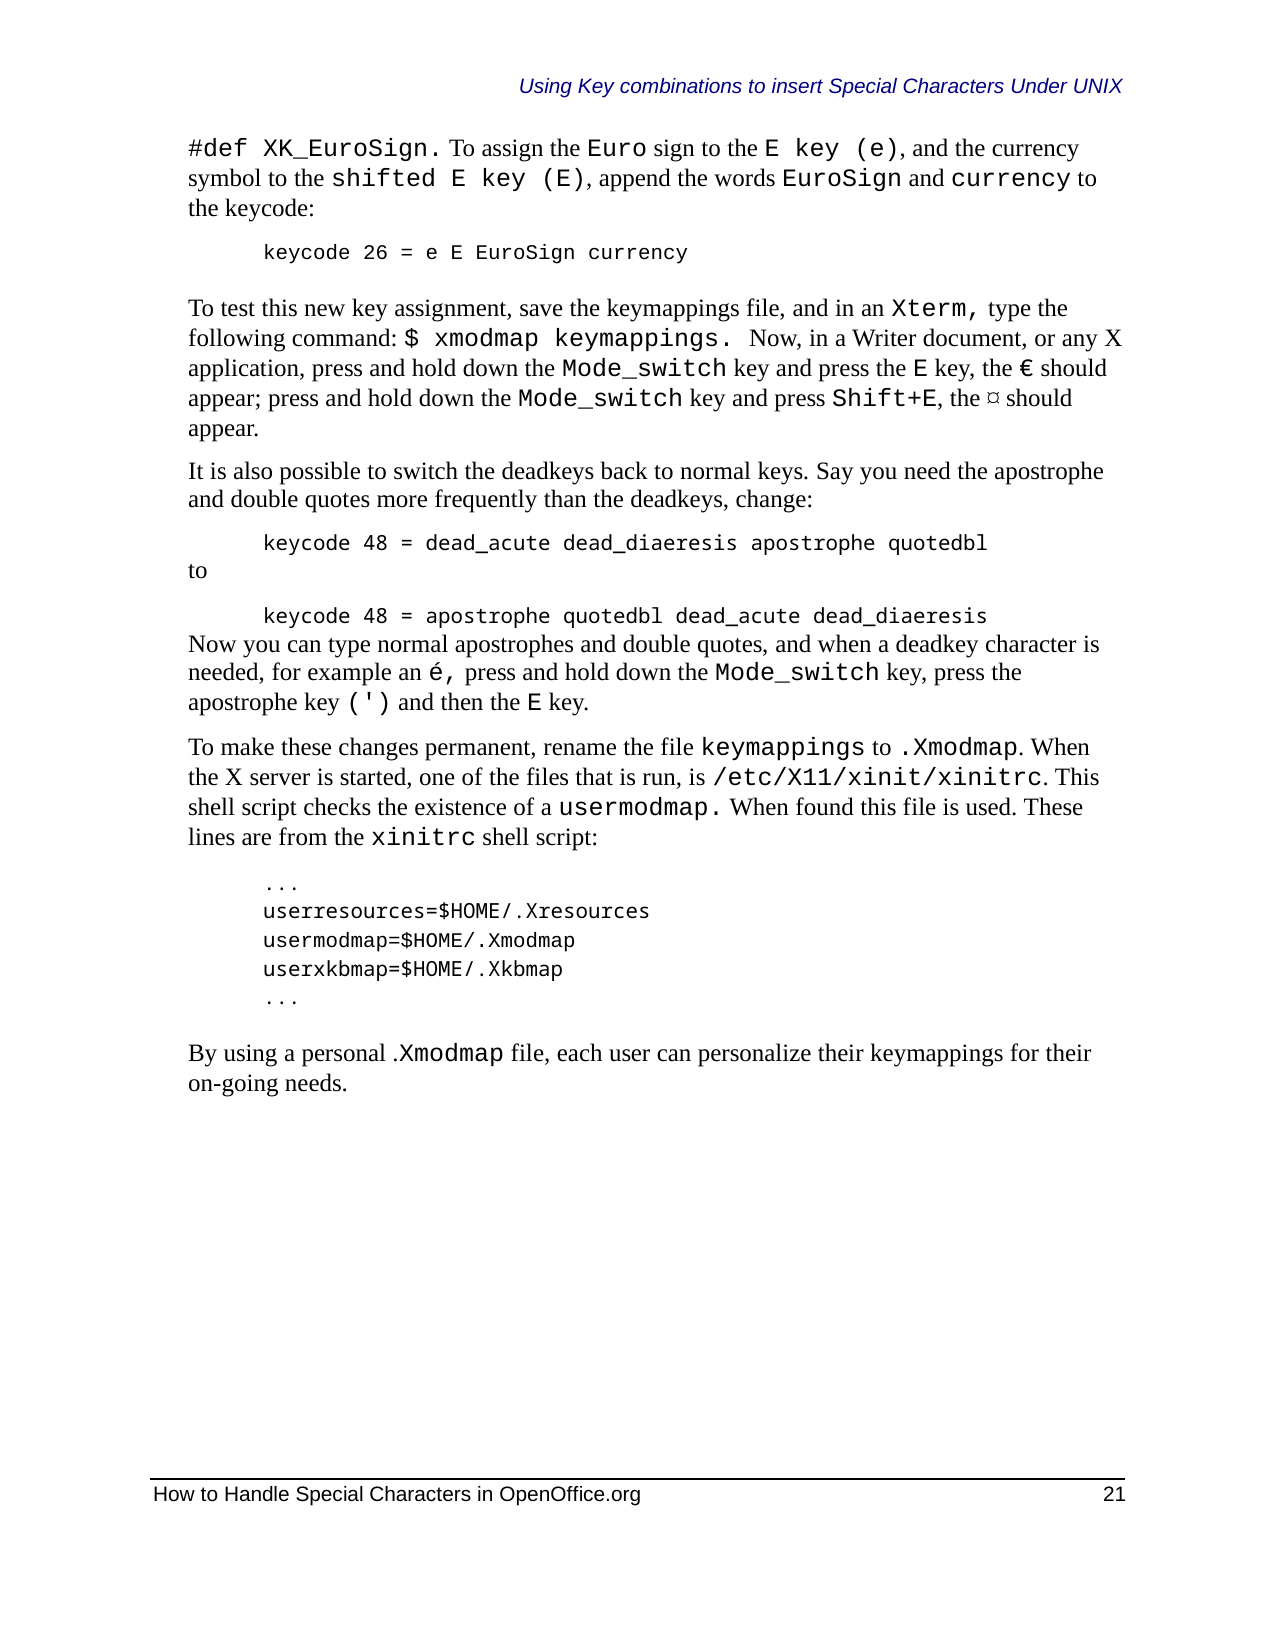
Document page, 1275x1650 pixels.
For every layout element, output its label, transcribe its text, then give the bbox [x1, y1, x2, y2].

text ... [263, 867, 1012, 896]
text userresources=$HOME/.Xresources [263, 896, 1012, 924]
text userxkbmap=$HOME/.Xkbmap [263, 953, 1012, 982]
text ... [263, 982, 1012, 1011]
text to [188, 556, 1125, 586]
text usermodmap=$HOME/.Xmodmap [263, 924, 1012, 953]
text keycode 48 = dead_acute dead_diaeresis apostrophe quotedbl [263, 528, 1012, 556]
text #def XK_EuroSign. To assign the Euro sign to the E key (e), and the currency symbol to the shifted E key (E), append the words EuroSign and currency to the keycode: [188, 134, 1125, 222]
text By using a personal .Xmodmap file, each user can personalize their keymappings for their on-going needs. [188, 1039, 1125, 1097]
text keycode 26 = e E EuroSign currency [263, 237, 1012, 266]
text It is also possible to switch the deadkeys back to normal keys. Say you need the apostrophe and double quotes more frequently than the deadkeys, change: [188, 457, 1125, 513]
text To test this new key assignment, save the keymappings file, and in an Xterm, type the following command: $ xmodmap keymappings. Now, in a Writer document, or any X application, press and hold down the Mode_switch key and press the E key, the € should appear; press and hold down the Mode_switch key and press Shift+E, the ¤ should appear. [188, 294, 1125, 442]
text keycode 48 = apostrophe quotedbl dead_acute dead_diaeresis [263, 601, 1012, 630]
text Now you can type normal apostrophes and double quotes, and when a deadkey character is needed, for example an é, press and hold down the Mode_switch key, press the apostrophe key (') and then the E key. [188, 630, 1125, 718]
text To make these changes permanent, rename the file keymappings to .Xmodmap. When the X server is started, one of the files that is run, is /etc/X11/xinit/xinitrc. This shell script checks the existence of a usermodmap. When found this file is used. These lines are from the xinitrc shell script: [188, 733, 1125, 853]
